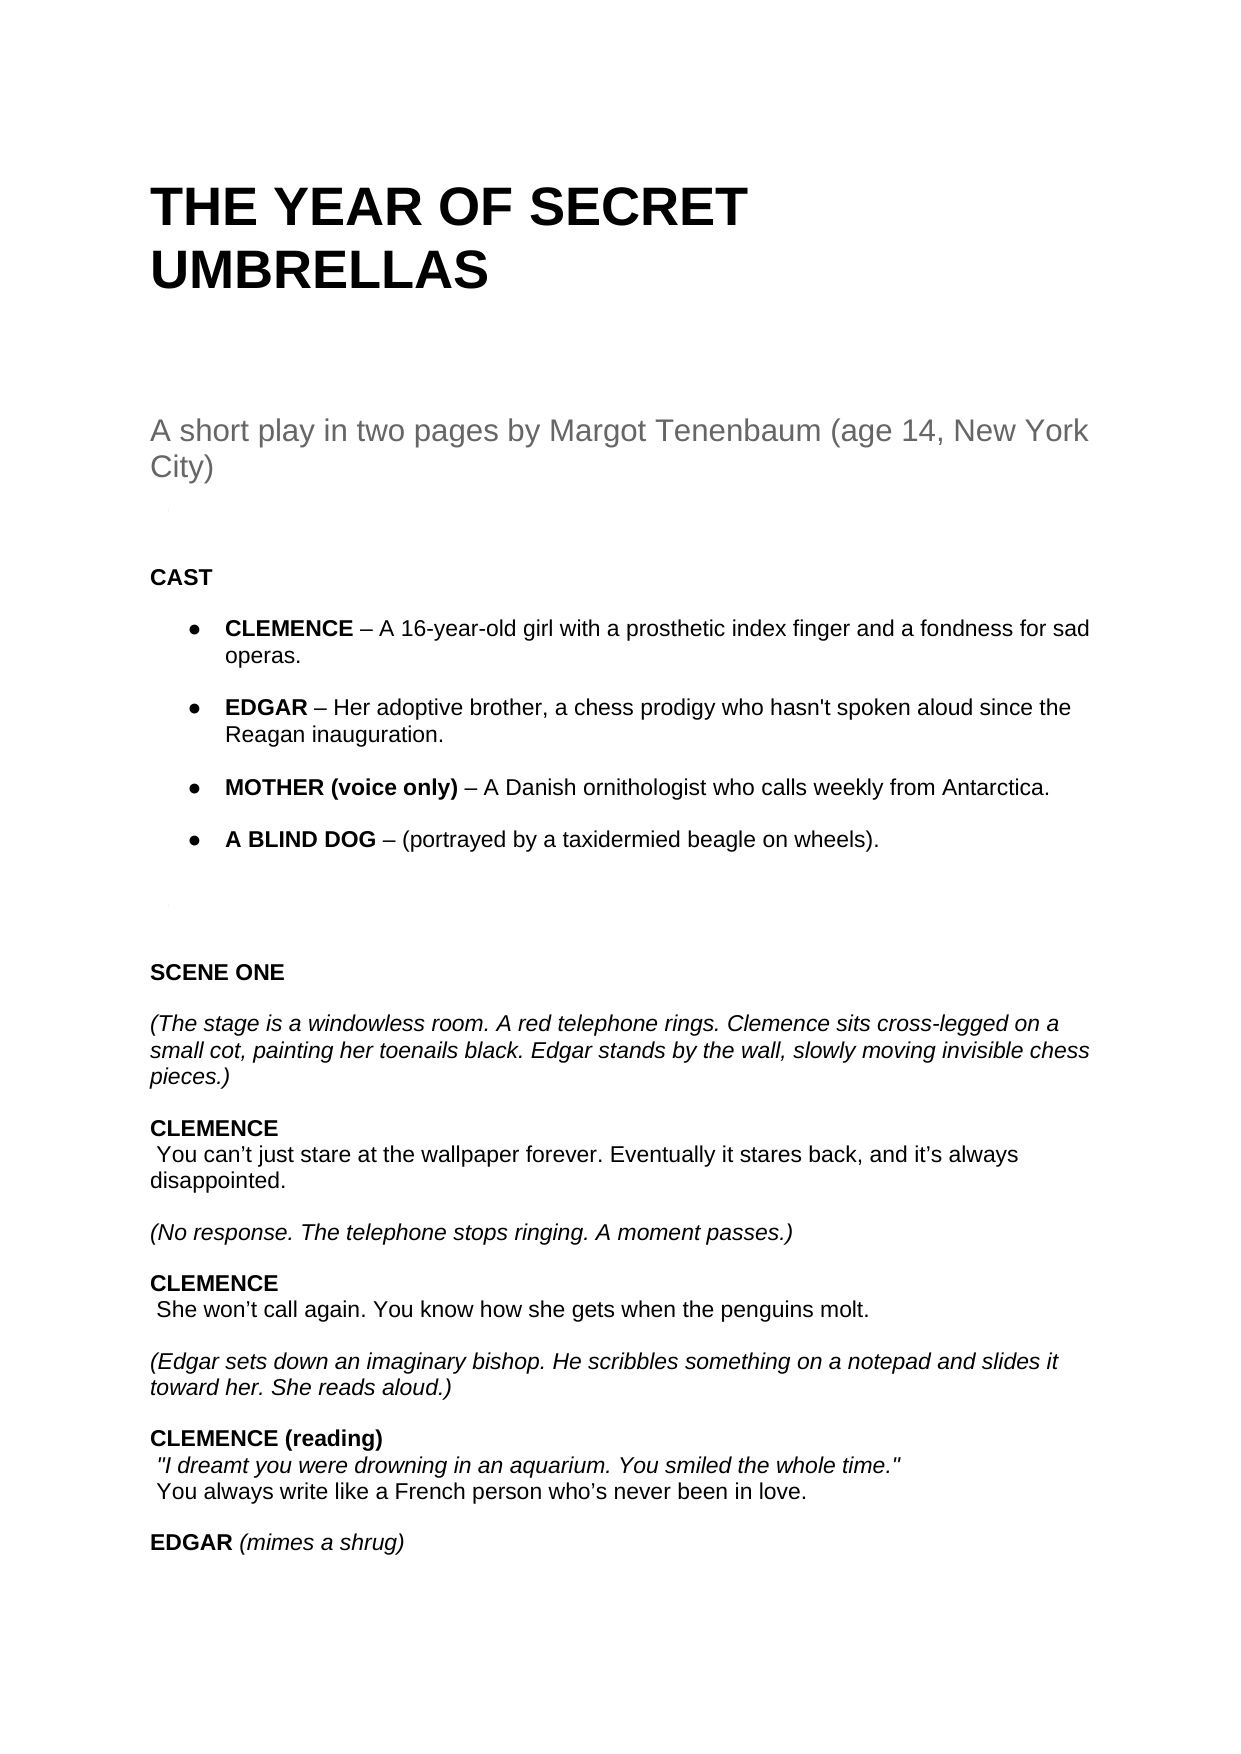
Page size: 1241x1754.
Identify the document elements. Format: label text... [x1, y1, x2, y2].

text (No response. The telephone stops ringing. A moment passes.) [150, 1218, 1090, 1245]
text CAST [150, 564, 1090, 590]
text CLEMENCE (reading) "I dreamt you were drowning in an aquarium. You smiled the whole time." You always write like a French person who’s never been in love. [150, 1425, 1090, 1504]
list MOTHER (voice only) – A Danish ornithologist who calls weekly from Antarctica. [187, 773, 1090, 826]
title THE YEAR OF SECRET UMBRELLAS [150, 175, 1090, 299]
text CLEMENCE You can’t just stare at the wallpaper forever. Eventually it stares back, and it’s always disappointed. [150, 1114, 1090, 1193]
list A BLIND DOG – (portrayed by a taxidermied beagle on wheels). [187, 826, 1090, 879]
list EDGAR – Her adoptive brother, a chess prodigy who hasn't spoken aloud since the Reagan inauguration. [187, 694, 1090, 773]
subtitle A short play in two pages by Margot Tenenbaum (age 14, New York City) [150, 412, 1090, 484]
list CLEMENCE – A 16-year-old girl with a prosthetic index finger and a fondness for sad operas. [187, 615, 1090, 694]
text CLEMENCE She won’t call again. You know how she gets when the penguins molt. [150, 1270, 1090, 1323]
text SCENE ONE [150, 959, 1090, 985]
text (Edgar sets down an imaginary bishop. He scribbles something on a notepad and slides it toward her. She reads aloud.) [150, 1348, 1090, 1400]
text (The stage is a windowless room. A red telephone rings. Clemence sits cross-legged on a small cot, painting her toenails black. Edgar stands by the wall, slowly moving invisible chess pieces.) [150, 1010, 1090, 1089]
text EDGAR (mimes a shrug) [150, 1529, 1090, 1556]
